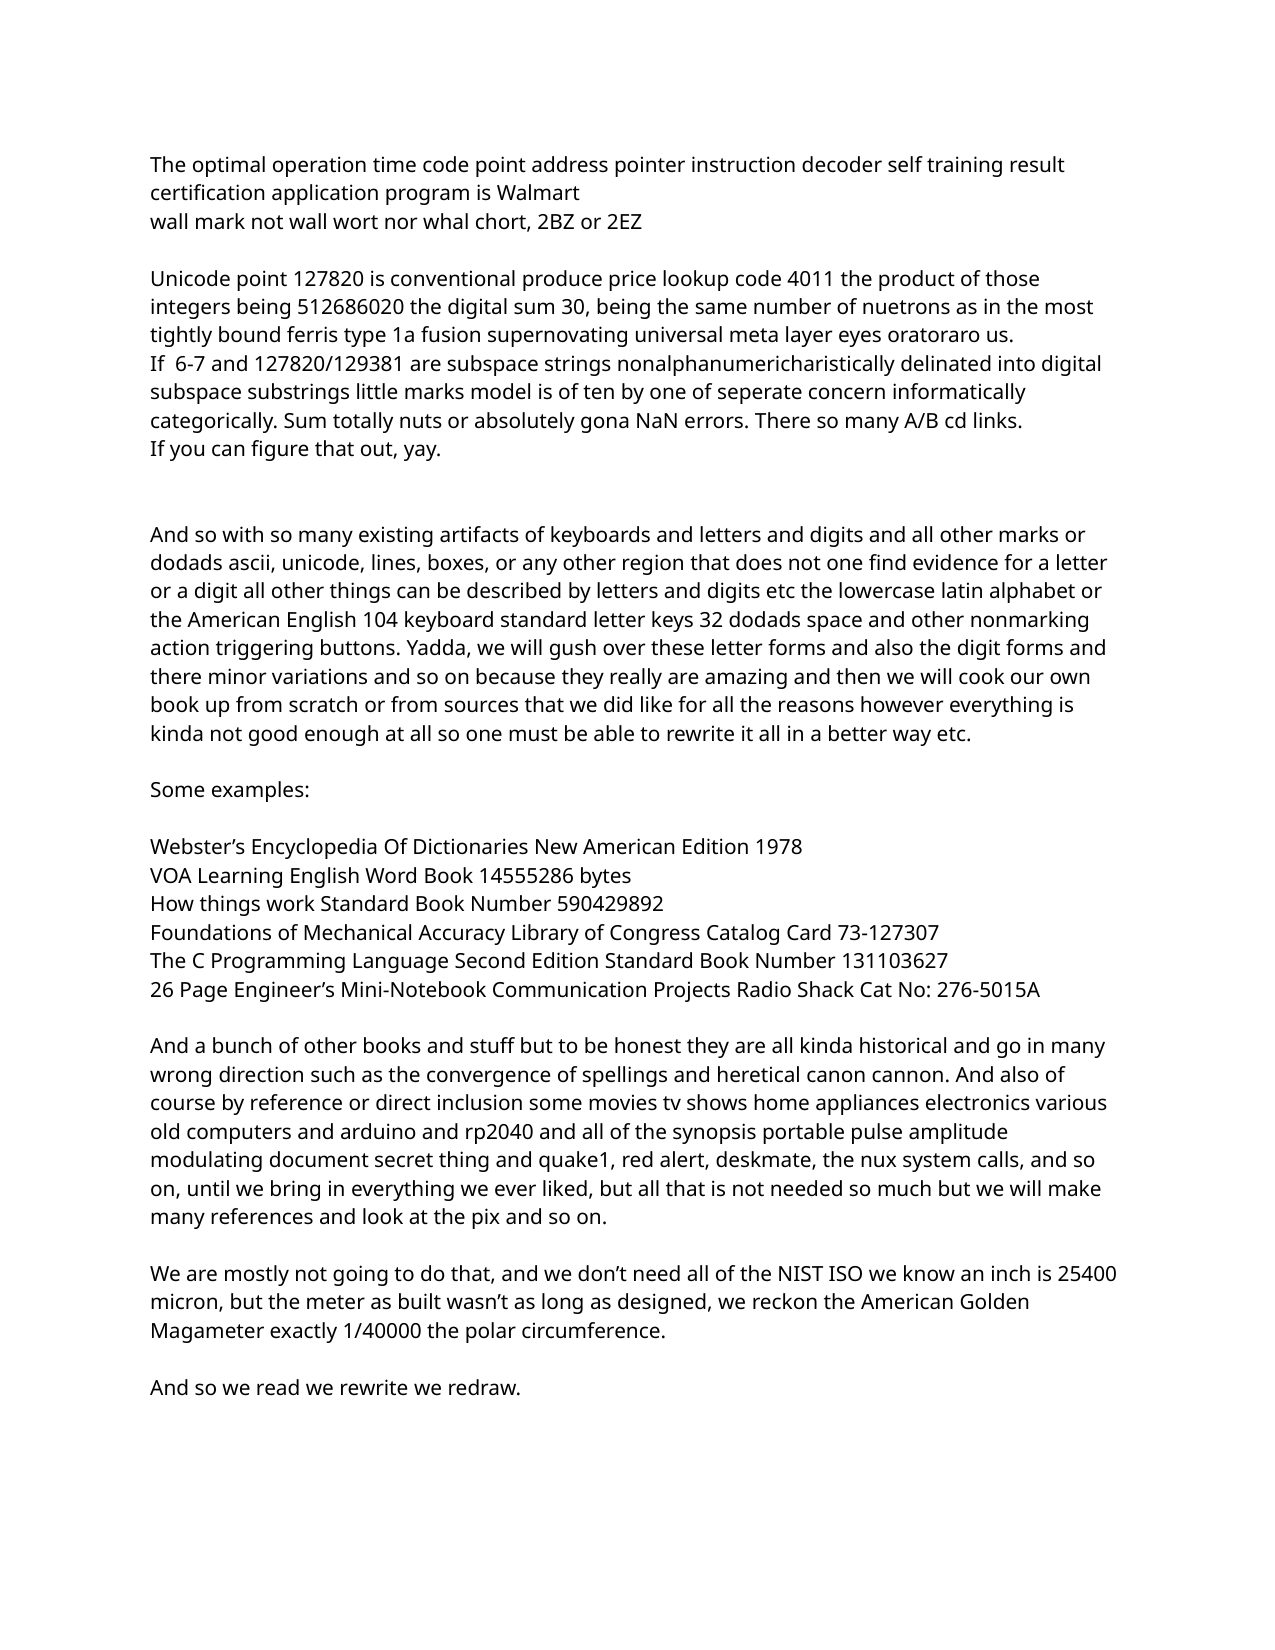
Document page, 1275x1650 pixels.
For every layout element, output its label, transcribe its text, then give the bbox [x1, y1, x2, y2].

text Some examples: [150, 776, 1125, 804]
text And so we read we rewrite we redraw. [150, 1373, 1125, 1401]
text And so with so many existing artifacts of keyboards and letters and digits and all other marks or dodads ascii, unicode, lines, boxes, or any other region that does not one find evidence for a letter or a digit all other things can be described by letters and digits etc the lowercase latin alphabet or the American English 104 keyboard standard letter keys 32 dodads space and other nonmarking action triggering buttons. Yadda, we will gush over these letter forms and also the digit forms and there minor variations and so on because they really are amazing and then we will cook our own book up from scratch or from sources that we did like for all the reasons however everything is kinda not good enough at all so one must be able to rewrite it all in a better way etc. [150, 520, 1125, 747]
text The optimal operation time code point address pointer instruction decoder self training result certification application program is Walmart [150, 150, 1125, 207]
text Foundations of Mechanical Accuracy Library of Congress Catalog Card 73-127307 [150, 918, 1125, 946]
text If you can figure that out, yay. [150, 434, 1125, 463]
text Unicode point 127820 is conventional produce price lookup code 4011 the product of those integers being 512686020 the digital sum 30, being the same number of nuetrons as in the most tightly bound ferris type 1a fusion supernovating universal meta layer eyes oratoraro us. [150, 264, 1125, 349]
text We are mostly not going to do that, and we don’t need all of the NIST ISO we know an inch is 25400 micron, but the meter as built wasn’t as long as designed, we reckon the American Golden Magameter exactly 1/40000 the polar circumference. [150, 1259, 1125, 1344]
text The C Programming Language Second Edition Standard Book Number 131103627 [150, 946, 1125, 975]
text How things work Standard Book Number 590429892 [150, 889, 1125, 918]
text If 6-7 and 127820/129381 are subspace strings nonalphanumericharistically delinated into digital subspace substrings little marks model is of ten by one of seperate concern informatically categorically. Sum totally nuts or absolutely gona NaN errors. There so many A/B cd links. [150, 349, 1125, 434]
text wall mark not wall wort nor whal chort, 2BZ or 2EZ [150, 207, 1125, 235]
text Webster’s Encyclopedia Of Dictionaries New American Edition 1978 [150, 832, 1125, 861]
text 26 Page Engineer’s Mini-Notebook Communication Projects Radio Shack Cat No: 276-5015A (2+7+6+5+1+5) [150, 975, 1125, 1032]
text And a bunch of other books and stuff but to be honest they are all kinda historical and go in many wrong direction such as the convergence of spellings and heretical canon cannon. And also of course by reference or direct inclusion some movies tv shows home appliances electronics various old computers and arduino and rp2040 and all of the synopsis portable pulse amplitude modulating document secret thing and quake1, red alert, deskmate, the nux system calls, and so on, until we bring in everything we ever liked, but all that is not needed so much but we will make many references and look at the pix and so on. [150, 1032, 1125, 1231]
text VOA Learning English Word Book 14555286 bytes [150, 861, 1125, 889]
